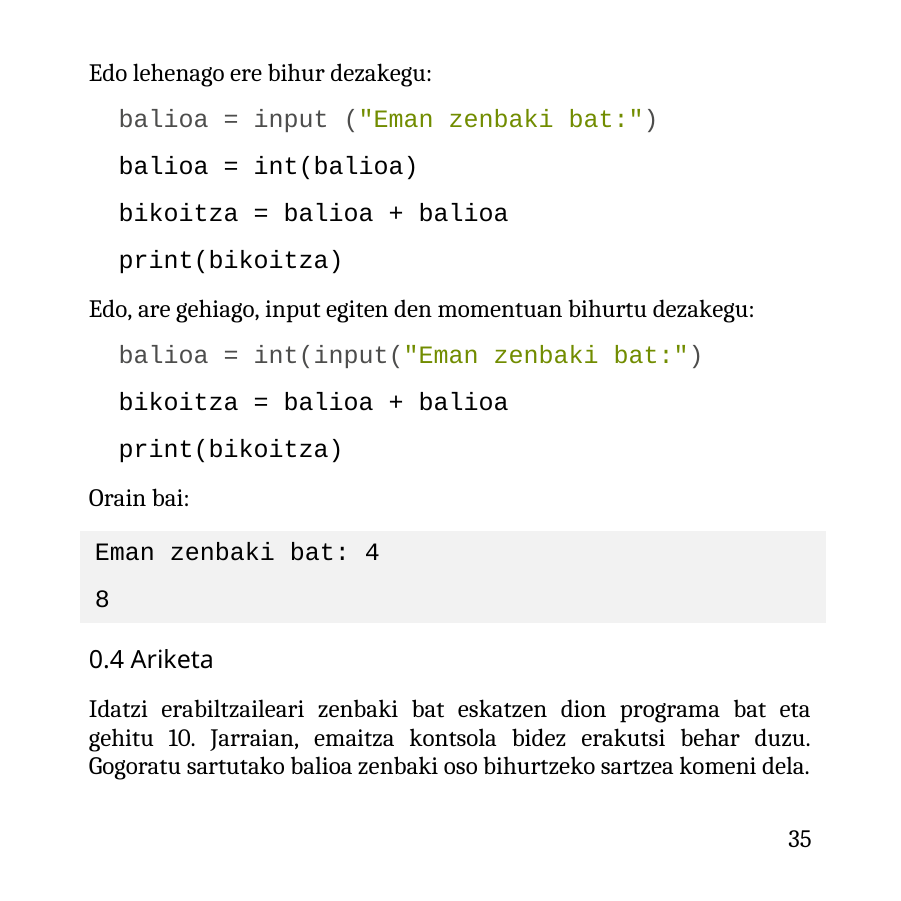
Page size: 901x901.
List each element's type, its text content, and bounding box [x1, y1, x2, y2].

text Orain bai: [89, 484, 811, 512]
text Idatzi erabiltzaileari zenbaki bat eskatzen dion programa bat eta gehitu 10. Jarraian, emaitza kontsola bidez erakutsi behar duzu. Gogoratu sartutako balioa zenbaki oso bihurtzeko sartzea komeni dela. [89, 695, 811, 781]
text Edo, are gehiago, input egiten den momentuan bihurtu dezakegu: [89, 295, 811, 324]
text balioa = input ("Eman zenbaki bat:") [118, 107, 811, 135]
text bikoitza = balioa + balioa [118, 389, 811, 418]
text 8 [86, 578, 820, 617]
text 0.4 Ariketa [89, 642, 811, 676]
text balioa = int(balioa) [118, 154, 811, 182]
text bikoitza = balioa + balioa [118, 201, 811, 229]
text Edo lehenago ere bihur dezakegu: [89, 59, 811, 88]
text balioa = int(input("Eman zenbaki bat:") [118, 342, 811, 371]
text print(bikoitza) [118, 248, 811, 276]
text Eman zenbaki bat: 4 [86, 538, 820, 568]
text print(bikoitza) [118, 437, 811, 465]
